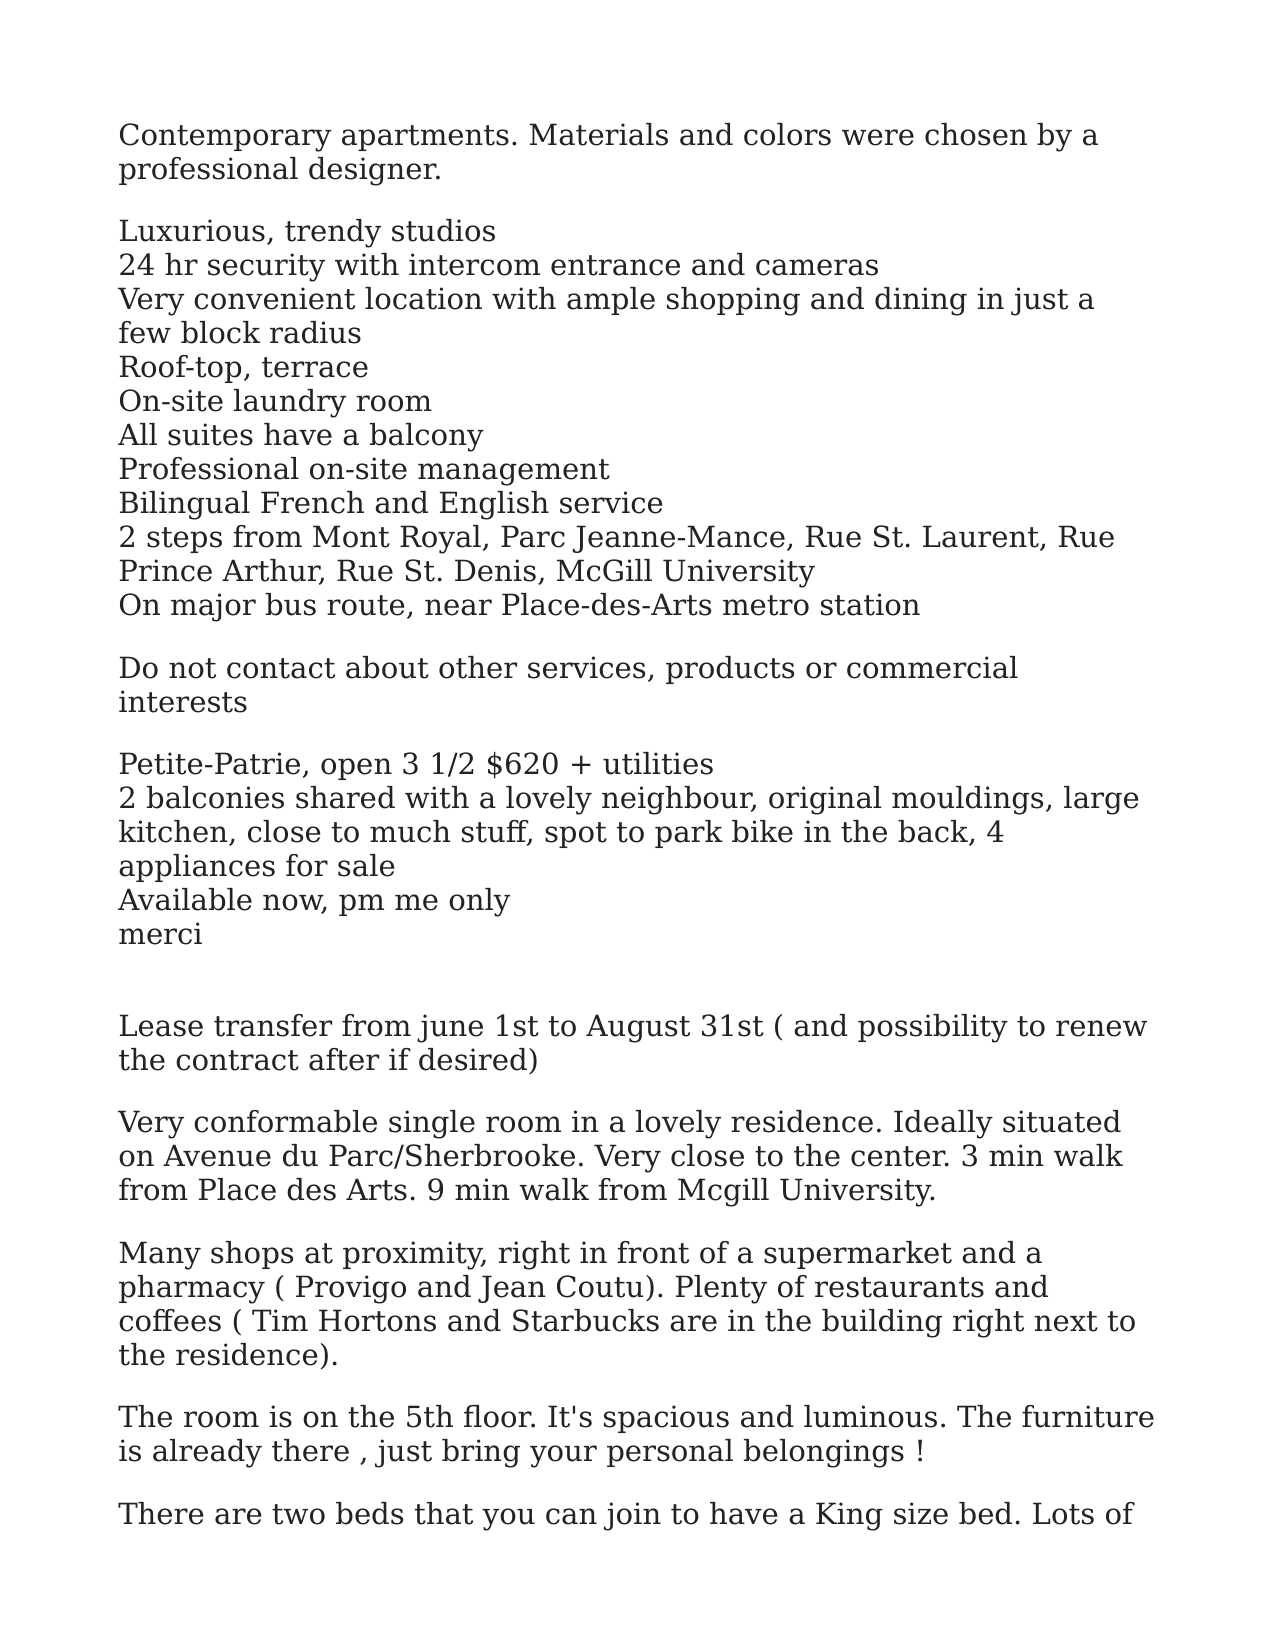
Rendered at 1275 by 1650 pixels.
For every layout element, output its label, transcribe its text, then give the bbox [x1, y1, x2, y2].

text Contemporary apartments. Materials and colors were chosen by a professional designer. Luxurious, trendy studios 24 hr security with intercom entrance and cameras Very convenient location with ample shopping and dining in just a few block radius Roof-top, terrace On-site laundry room All suites have a balcony Professional on-site management Bilingual French and English service 2 steps from Mont Royal, Parc Jeanne-Mance, Rue St. Laurent, Rue Prince Arthur, Rue St. Denis, McGill University On major bus route, near Place-des-Arts metro station Do not contact about other services, products or commercial interests [118, 118, 1157, 719]
text Petite-Patrie, open 3 1/2 $620 + utilities 2 balconies shared with a lovely neighbour, original mouldings, large kitchen, close to much stuff, spot to park bike in the back, 4 appliances for sale Available now, pm me only merci [118, 748, 1157, 951]
text Lease transfer from june 1st to August 31st ( and possibility to renew the contract after if desired) Very conformable single room in a lovely residence. Ideally situated on Avenue du Parc/Sherbrooke. Very close to the center. 3 min walk from Place des Arts. 9 min walk from Mcgill University. Many shops at proximity, right in front of a supermarket and a pharmacy ( Provigo and Jean Coutu). Plenty of restaurants and coffees ( Tim Hortons and Starbucks are in the building right next to the residence). The room is on the 5th floor. It's spacious and luminous. The furniture is already there , just bring your personal belongings ! There are two beds that you can join to have a King size bed. Lots of [118, 1009, 1157, 1531]
